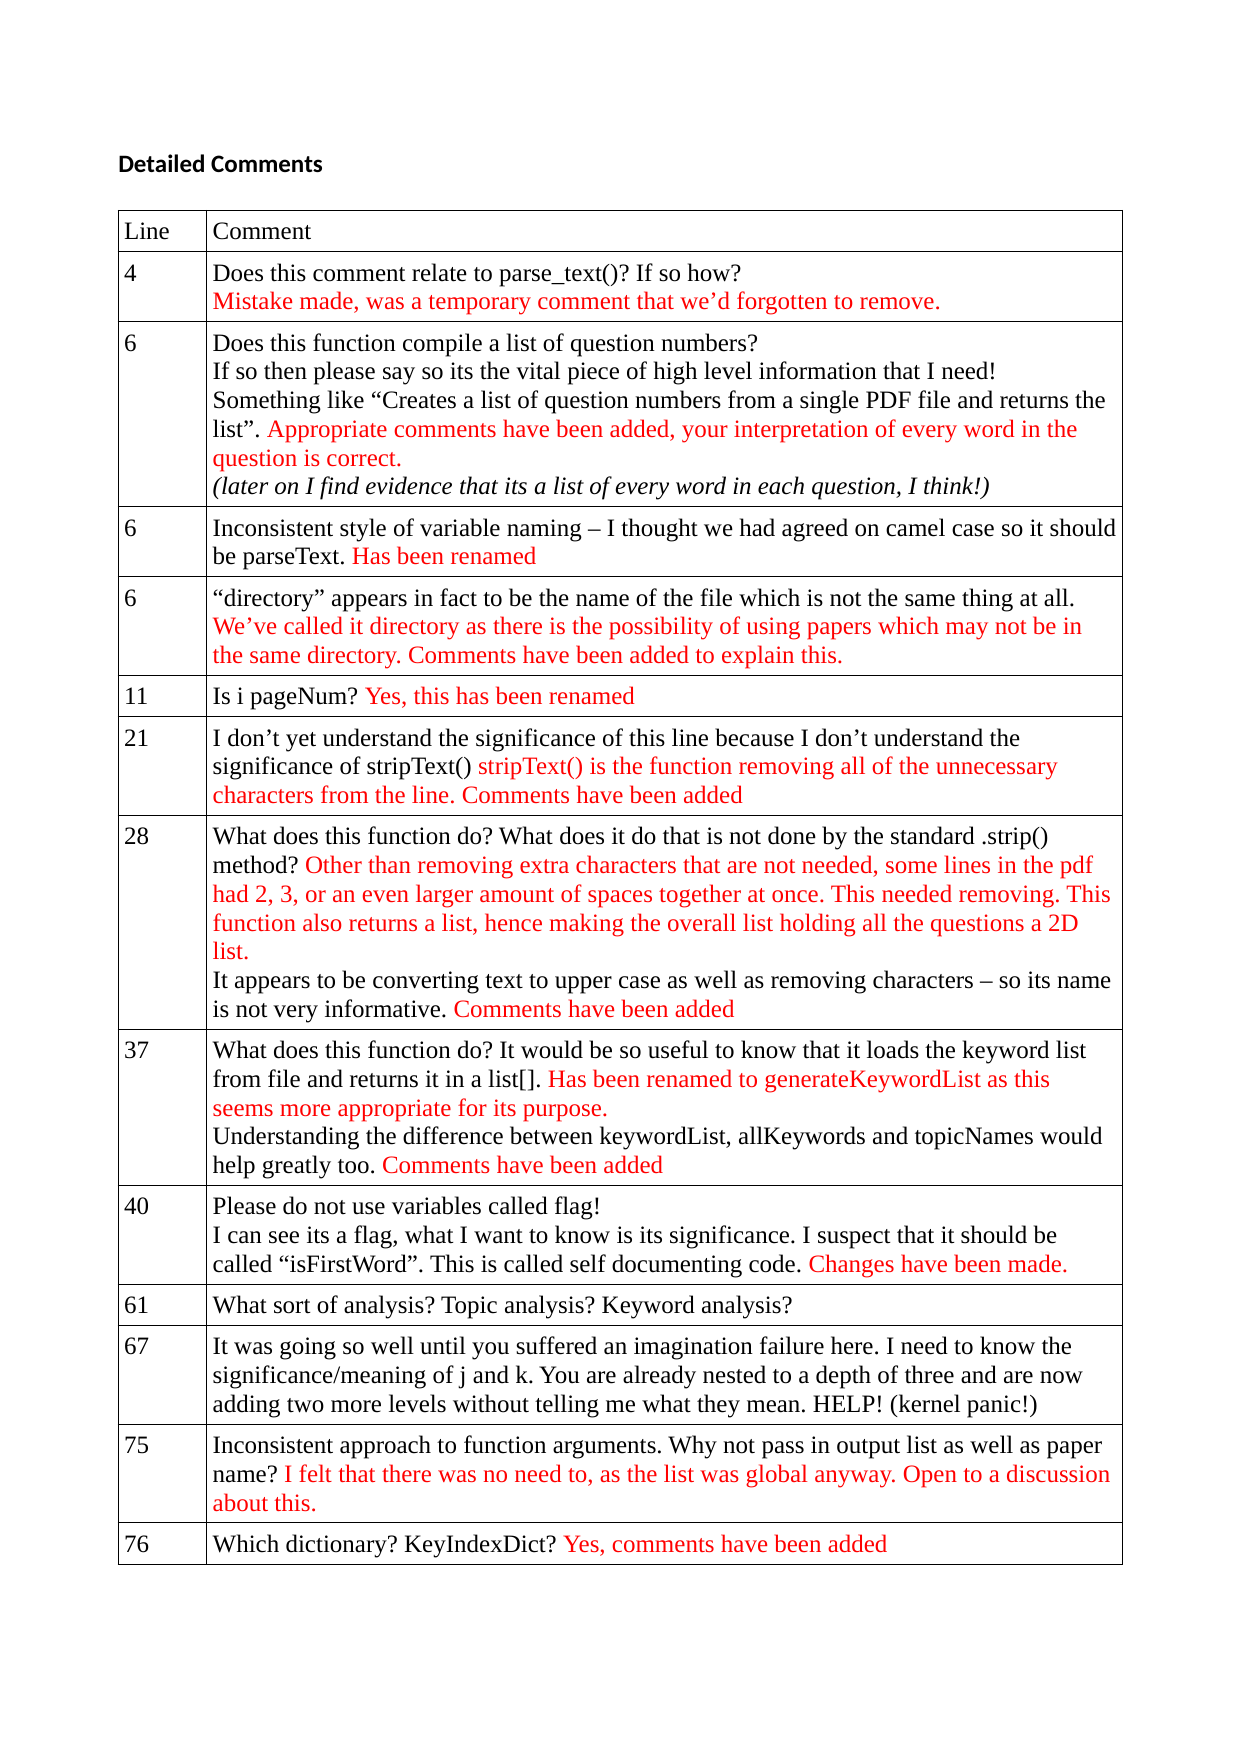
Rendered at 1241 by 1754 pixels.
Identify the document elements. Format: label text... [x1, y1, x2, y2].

table_cell 6 [119, 507, 206, 576]
table_cell What does this function do? It would be so useful to know that it loads the keyword list from file and returns it in a list[]. Has been renamed to generateKeywordList as this seems more appropriate for its purpose. Understanding the difference between keywordList, allKeywords and topicNames would help greatly too. Comments have been added [207, 1030, 1122, 1185]
table_cell 76 [119, 1523, 206, 1563]
table_cell Please do not use variables called flag! I can see its a flag, what I want to know is its significance. I suspect that it should be called “isFirstWord”. This is called self documenting code. Changes have been made. [207, 1186, 1122, 1283]
table_cell 67 [119, 1326, 206, 1423]
table_cell Inconsistent approach to function arguments. Why not pass in output list as well as paper name? I felt that there was no need to, as the list was global anyway. Open to a discussion about this. [207, 1425, 1122, 1522]
table_header Comment [207, 211, 1122, 251]
table_cell 6 [119, 322, 206, 506]
text Detailed Comments [118, 149, 1122, 179]
table_cell What does this function do? What does it do that is not done by the standard .strip() method? Other than removing extra characters that are not needed, some lines in the pdf had 2, 3, or an even larger amount of spaces together at once. This needed removing. This function also returns a list, hence making the overall list holding all the questions a 2D list. It appears to be converting text to upper case as well as removing characters – so its name is not very informative. Comments have been added [207, 816, 1122, 1028]
table_cell 75 [119, 1425, 206, 1522]
table_cell 4 [119, 252, 206, 321]
table_cell Which dictionary? KeyIndexDict? Yes, comments have been added [207, 1523, 1122, 1563]
table_cell 11 [119, 676, 206, 716]
table_cell 40 [119, 1186, 206, 1283]
table_cell 61 [119, 1285, 206, 1325]
table_header Line [119, 211, 206, 251]
table_cell 28 [119, 816, 206, 1028]
table_cell “directory” appears in fact to be the name of the file which is not the same thing at all. We’ve called it directory as there is the possibility of using papers which may not be in the same directory. Comments have been added to explain this. [207, 577, 1122, 675]
table_cell 37 [119, 1030, 206, 1185]
table_cell I don’t yet understand the significance of this line because I don’t understand the significance of stripText() stripText() is the function removing all of the unnecessary characters from the line. Comments have been added [207, 717, 1122, 815]
table_cell Inconsistent style of variable naming – I thought we had agreed on camel case so it should be parseText. Has been renamed [207, 507, 1122, 576]
table_cell 6 [119, 577, 206, 675]
table_cell Is i pageNum? Yes, this has been renamed [207, 676, 1122, 716]
table_cell Does this comment relate to parse_text()? If so how? Mistake made, was a temporary comment that we’d forgotten to remove. [207, 252, 1122, 321]
table_cell 21 [119, 717, 206, 815]
table_cell What sort of analysis? Topic analysis? Keyword analysis? [207, 1285, 1122, 1325]
table_cell Does this function compile a list of question numbers? If so then please say so its the vital piece of high level information that I need! Something like “Creates a list of question numbers from a single PDF file and returns the list”. Appropriate comments have been added, your interpretation of every word in the question is correct. (later on I find evidence that its a list of every word in each question, I think!) [207, 322, 1122, 506]
table_cell It was going so well until you suffered an imagination failure here. I need to know the significance/meaning of j and k. You are already nested to a depth of three and are now adding two more levels without telling me what they mean. HELP! (kernel panic!) [207, 1326, 1122, 1423]
